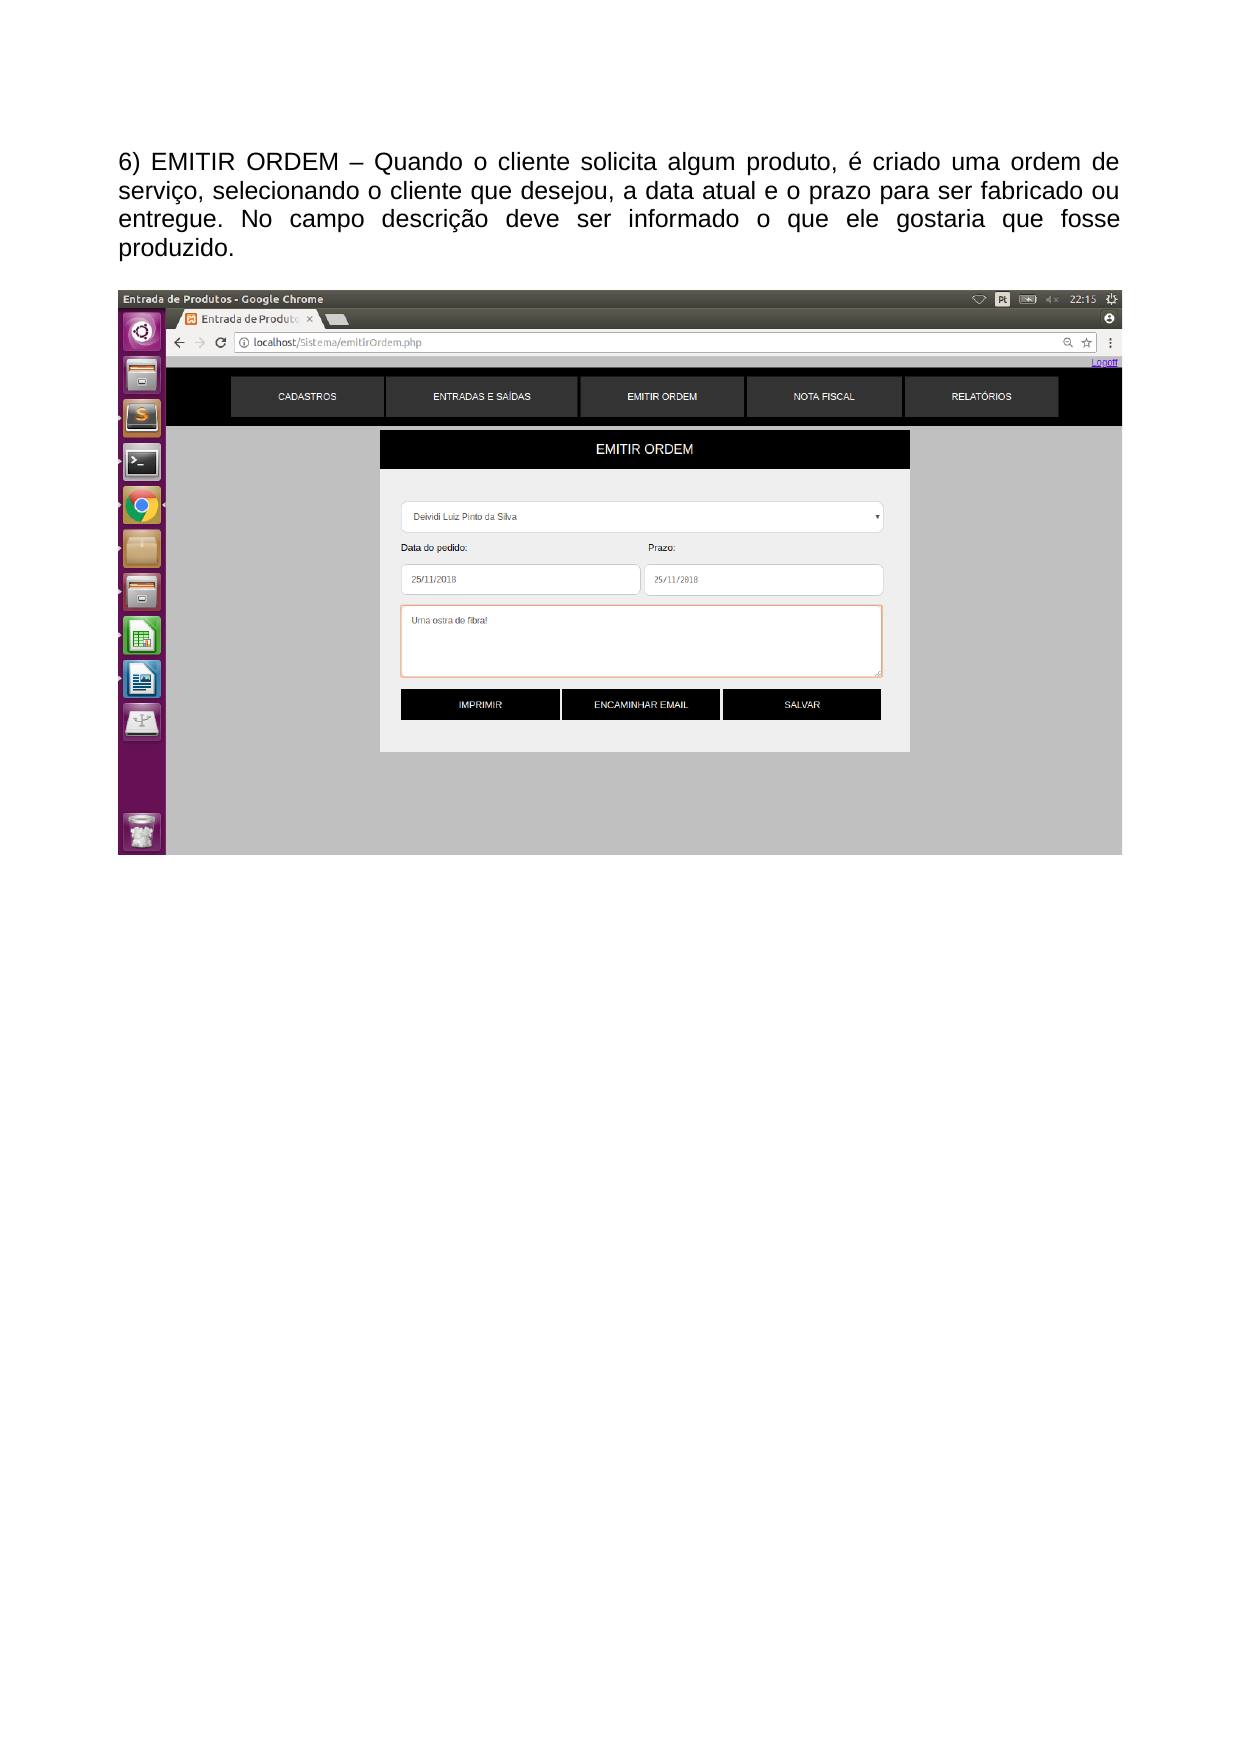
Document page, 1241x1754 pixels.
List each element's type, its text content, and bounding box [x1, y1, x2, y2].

text 6) EMITIR ORDEM – Quando o cliente solicita algum produto, é criado uma ordem de serviço, selecionando o cliente que desejou, a data atual e o prazo para ser fabricado ou entregue. No campo descrição deve ser informado o que ele gostaria que fosse produzido. [118, 147, 1122, 262]
